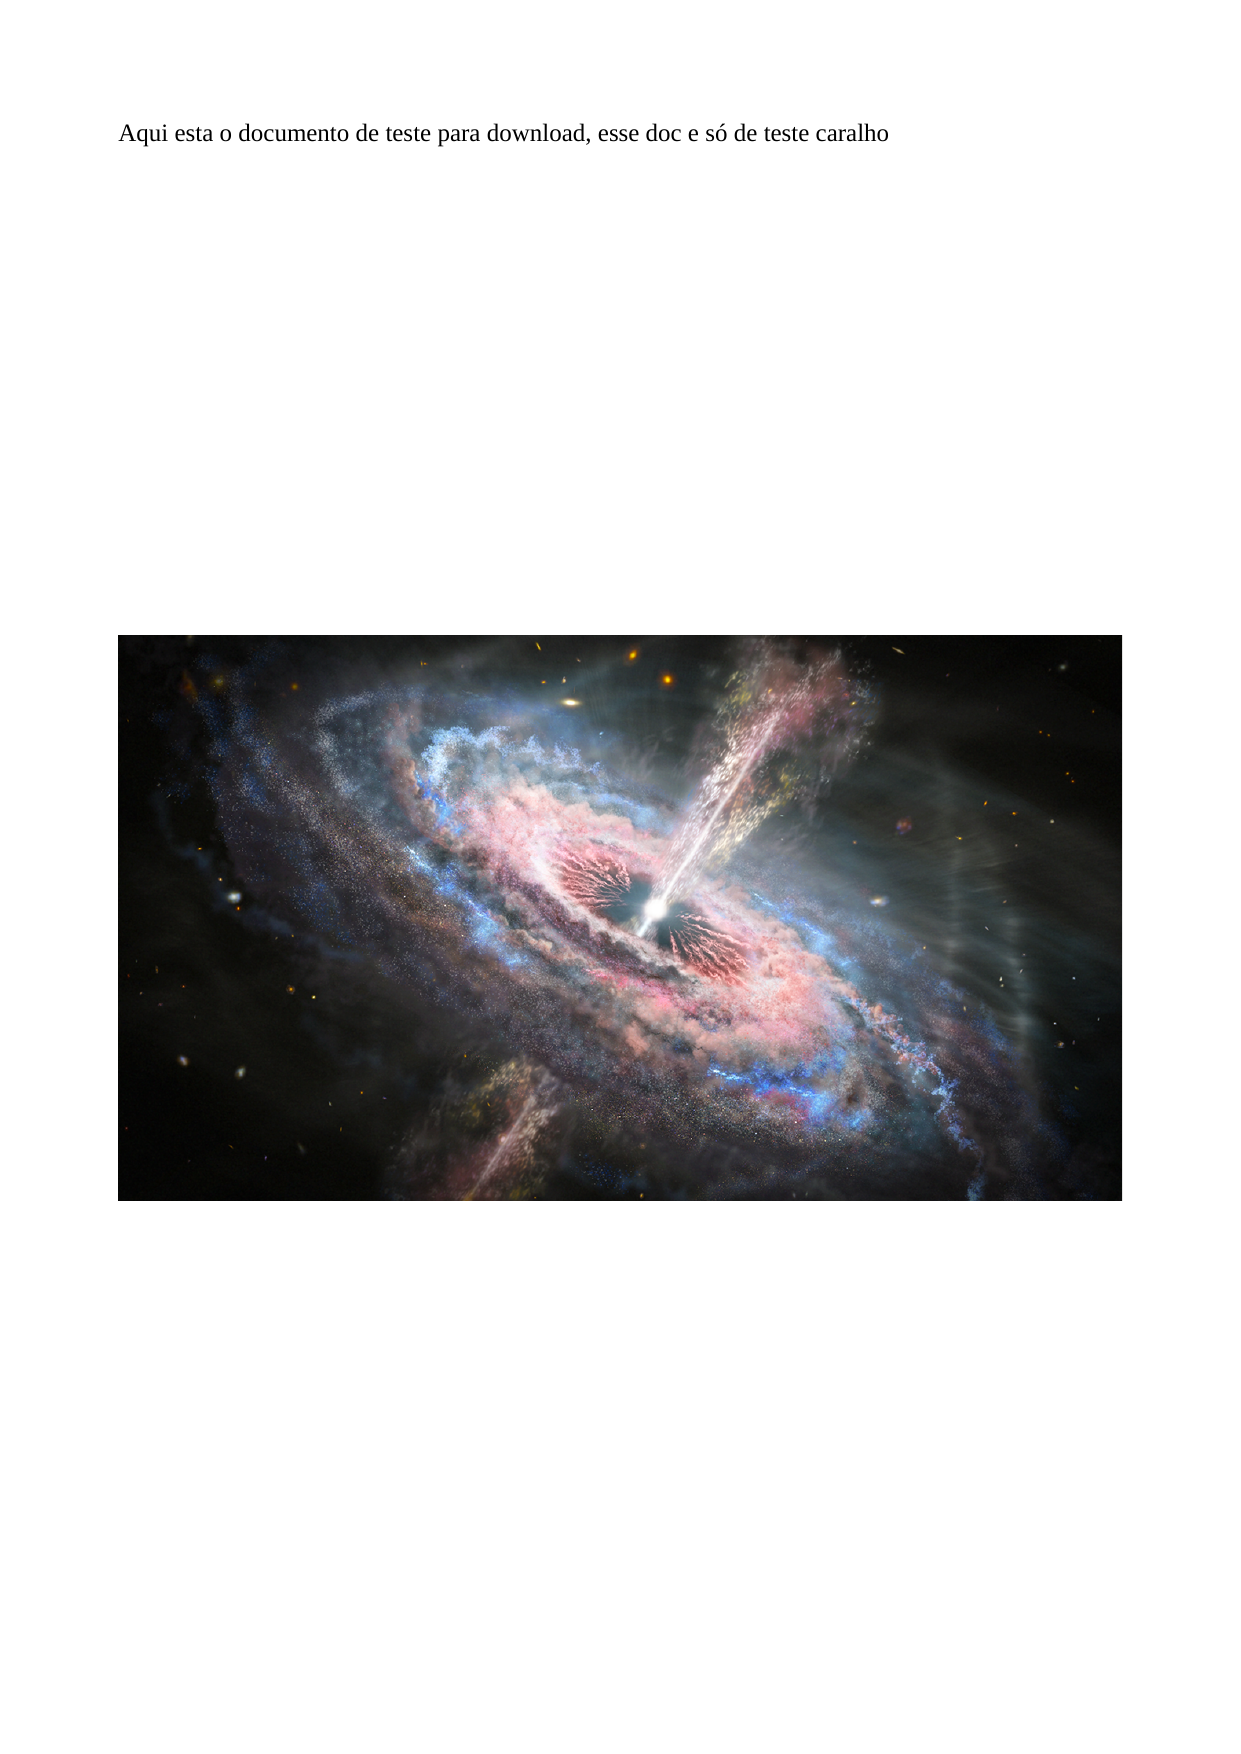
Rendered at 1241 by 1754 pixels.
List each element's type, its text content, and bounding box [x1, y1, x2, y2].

text Aqui esta o documento de teste para download, esse doc e só de teste caralho [118, 118, 1122, 147]
picture [118, 635, 1123, 1201]
